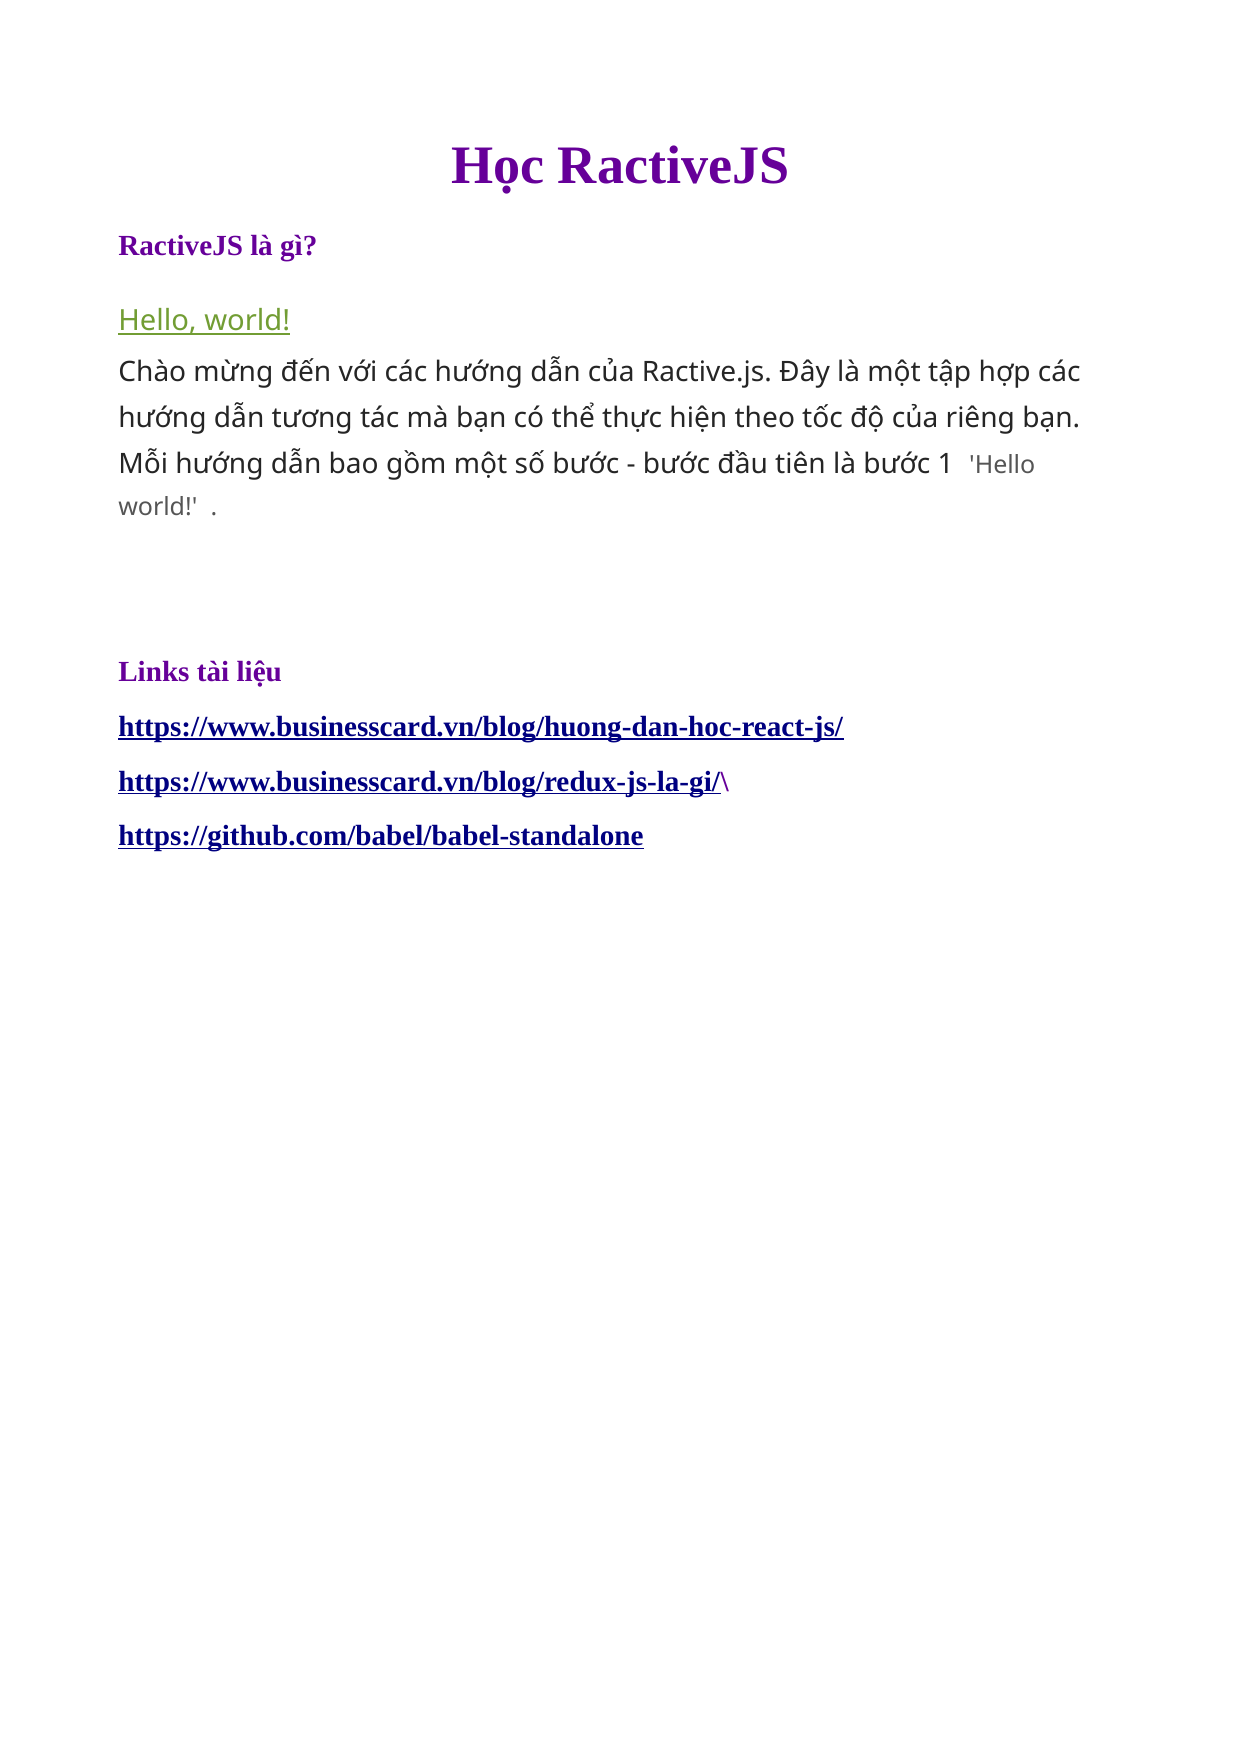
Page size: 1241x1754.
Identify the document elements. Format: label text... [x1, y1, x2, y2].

text Chào mừng đến với các hướng dẫn của Ractive.js. Đây là một tập hợp các hướng dẫn tương tác mà bạn có thể thực hiện theo tốc độ của riêng bạn. Mỗi hướng dẫn bao gồm một số bước - bước đầu tiên là bước 1 'Hello world!' . [118, 352, 1122, 523]
subtitle Hello, world! [118, 299, 1122, 339]
text https://github.com/babel/babel-standalone [118, 818, 1122, 852]
text https://www.businesscard.vn/blog/redux-js-la-gi/\ [118, 764, 1122, 797]
text Links tài liệu [118, 654, 1122, 688]
subtitle Học RactiveJS [118, 133, 1122, 195]
text https://www.businesscard.vn/blog/huong-dan-hoc-react-js/ [118, 709, 1122, 742]
subtitle RactiveJS là gì? [118, 228, 1122, 262]
